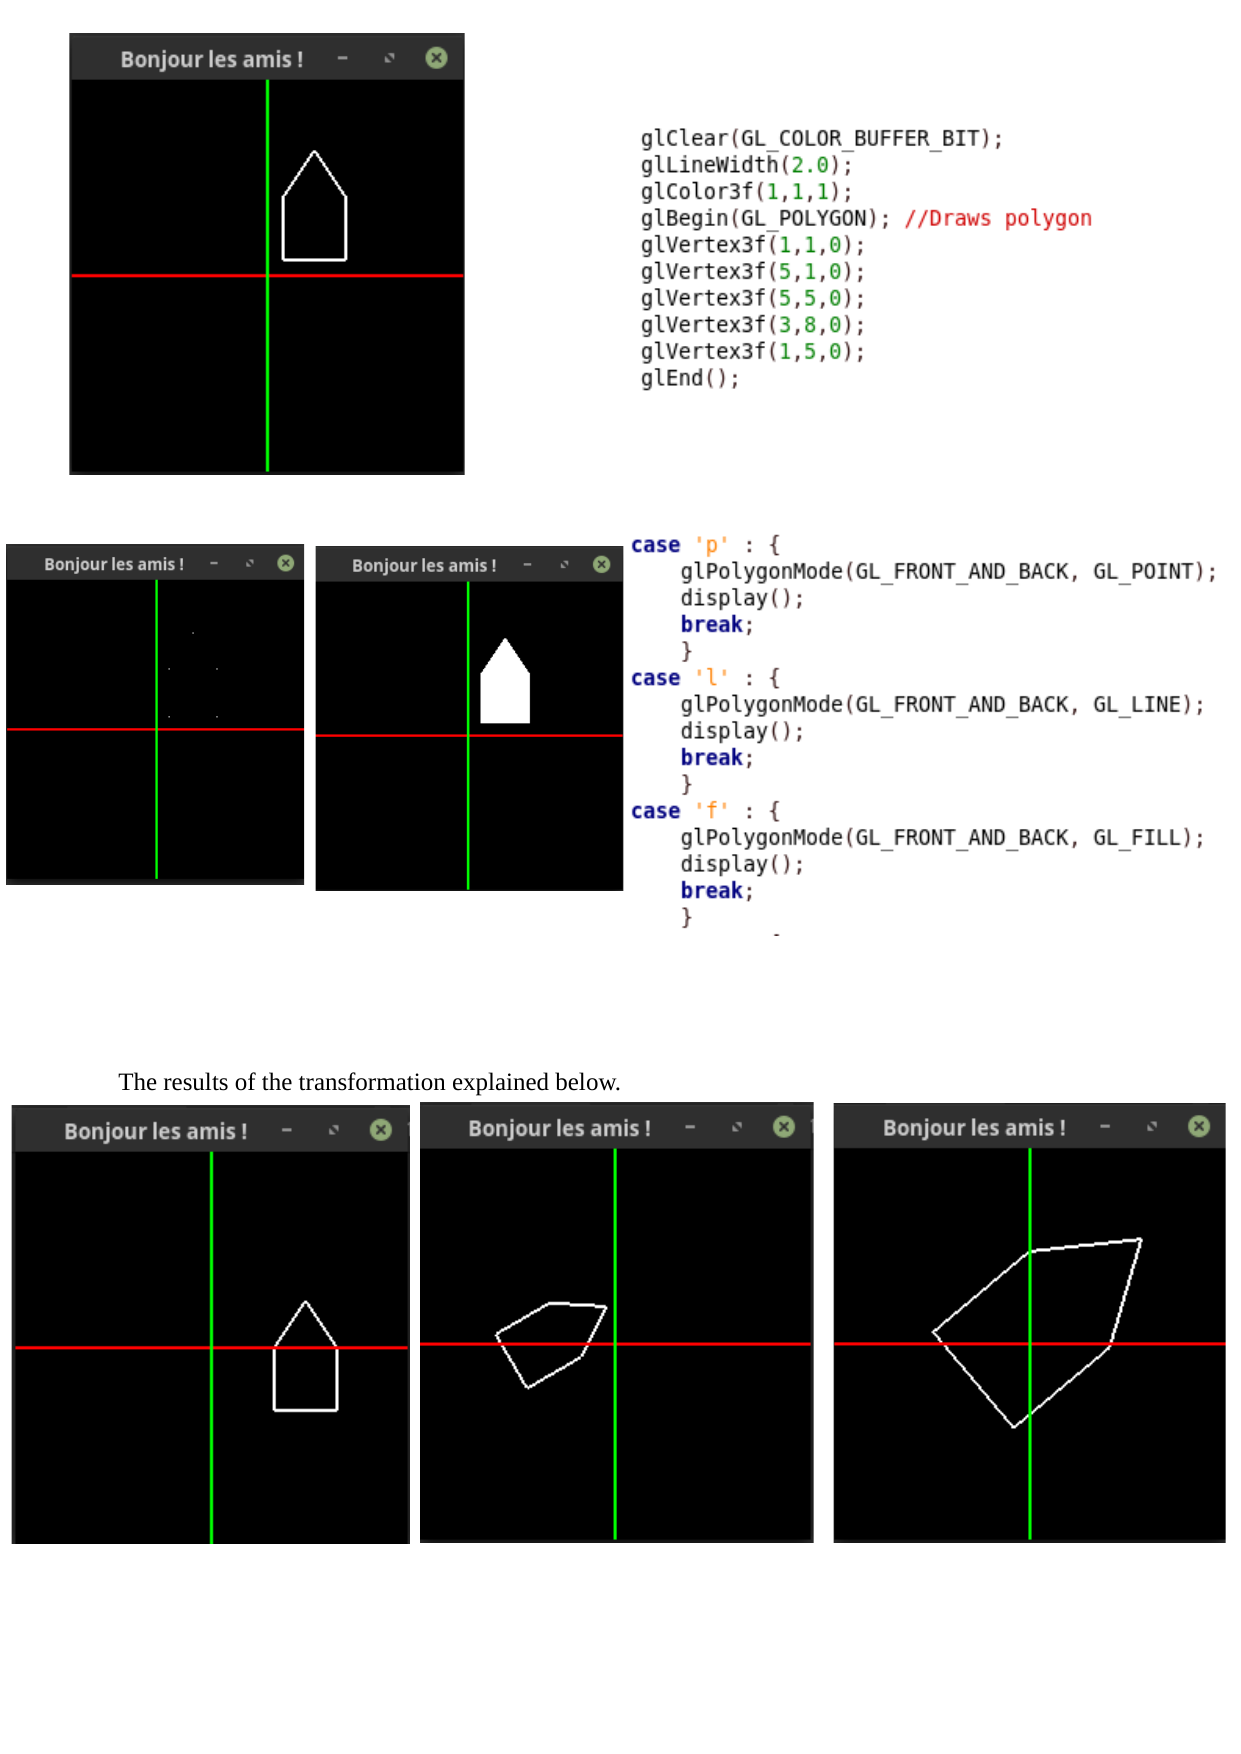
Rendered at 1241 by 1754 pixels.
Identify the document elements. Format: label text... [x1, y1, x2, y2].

picture [833, 1103, 1226, 1543]
picture [315, 518, 1233, 936]
picture [627, 110, 1132, 403]
picture [420, 1102, 814, 1543]
picture [69, 33, 465, 475]
picture [6, 544, 305, 885]
picture [11, 1105, 410, 1544]
text The results of the transformation explained below. [118, 1067, 1122, 1096]
